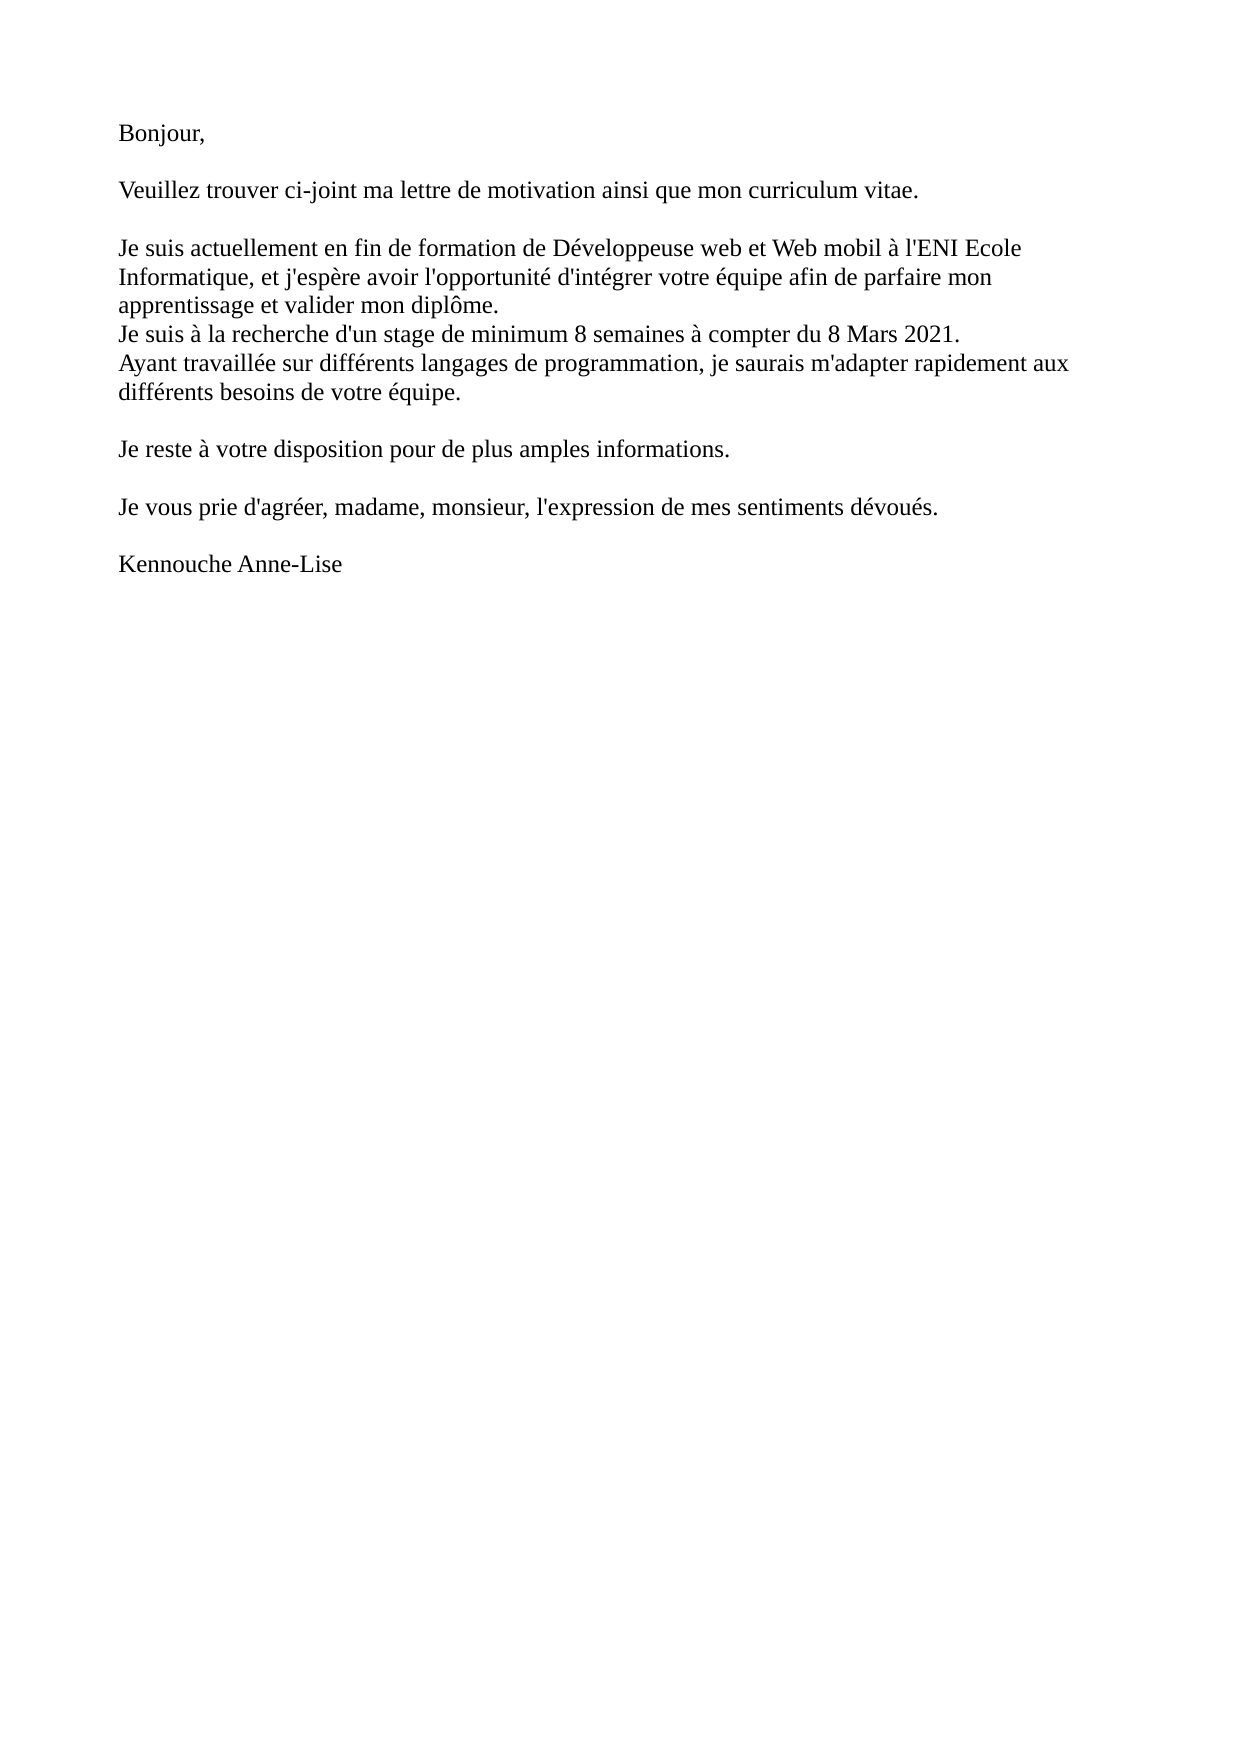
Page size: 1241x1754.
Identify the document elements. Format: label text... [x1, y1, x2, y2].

text Je reste à votre disposition pour de plus amples informations. [118, 434, 1122, 463]
text Je vous prie d'agréer, madame, monsieur, l'expression de mes sentiments dévoués. [118, 492, 1122, 521]
text Je suis actuellement en fin de formation de Développeuse web et Web mobil à l'ENI Ecole Informatique, et j'espère avoir l'opportunité d'intégrer votre équipe afin de parfaire mon apprentissage et valider mon diplôme. [118, 233, 1122, 319]
text Ayant travaillée sur différents langages de programmation, je saurais m'adapter rapidement aux différents besoins de votre équipe. [118, 348, 1122, 406]
text Veuillez trouver ci-joint ma lettre de motivation ainsi que mon curriculum vitae. [118, 176, 1122, 204]
text Kennouche Anne-Lise [118, 549, 1122, 578]
text Je suis à la recherche d'un stage de minimum 8 semaines à compter du 8 Mars 2021. [118, 319, 1122, 348]
text Bonjour, [118, 118, 1122, 147]
